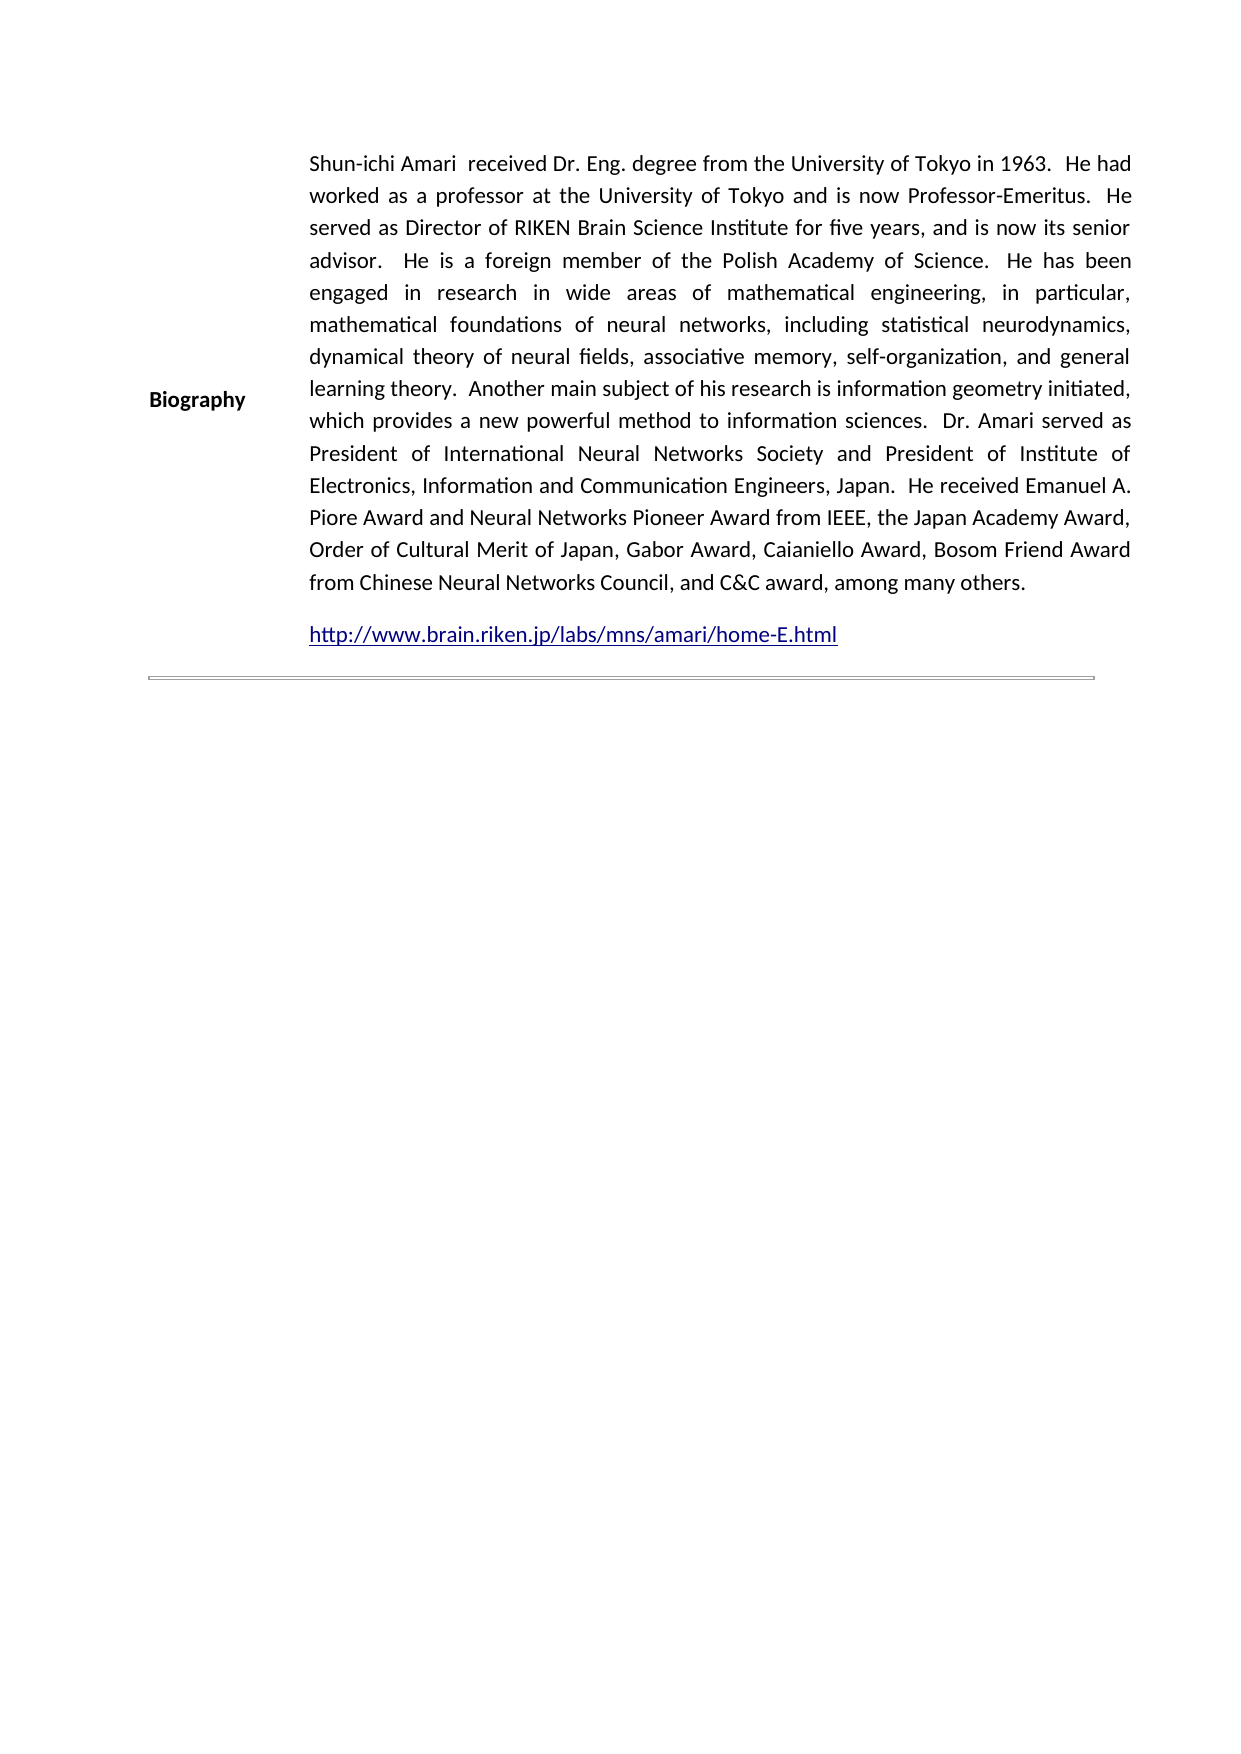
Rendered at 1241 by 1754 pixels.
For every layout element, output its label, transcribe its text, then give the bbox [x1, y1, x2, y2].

table_cell [148, 675, 1133, 706]
table_cell Shun-ichi Amari received Dr. Eng. degree from the University of Tokyo in 1963. He had worked as a professor at the University of Tokyo and is now Professor-Emeritus. He served as Director of RIKEN Brain Science Institute for five years, and is now its senior advisor. He is a foreign member of the Polish Academy of Science. He has been engaged in research in wide areas of mathematical engineering, in particular, mathematical foundations of neural networks, including statistical neurodynamics, dynamical theory of neural fields, associative memory, self-organization, and general learning theory. Another main subject of his research is information geometry initiated, which provides a new powerful method to information sciences. Dr. Amari served as President of International Neural Networks Society and President of Institute of Electronics, Information and Communication Engineers, Japan. He received Emanuel A. Piore Award and Neural Networks Pioneer Award from IEEE, the Japan Academy Award, Order of Cultural Merit of Japan, Gabor Award, Caianiello Award, Bosom Friend Award from Chinese Neural Networks Council, and C&C award, among many others. http://www.brain.riken.jp/labs/mns/amari/home-E.html [308, 148, 1133, 675]
table_cell Biography [148, 148, 307, 675]
